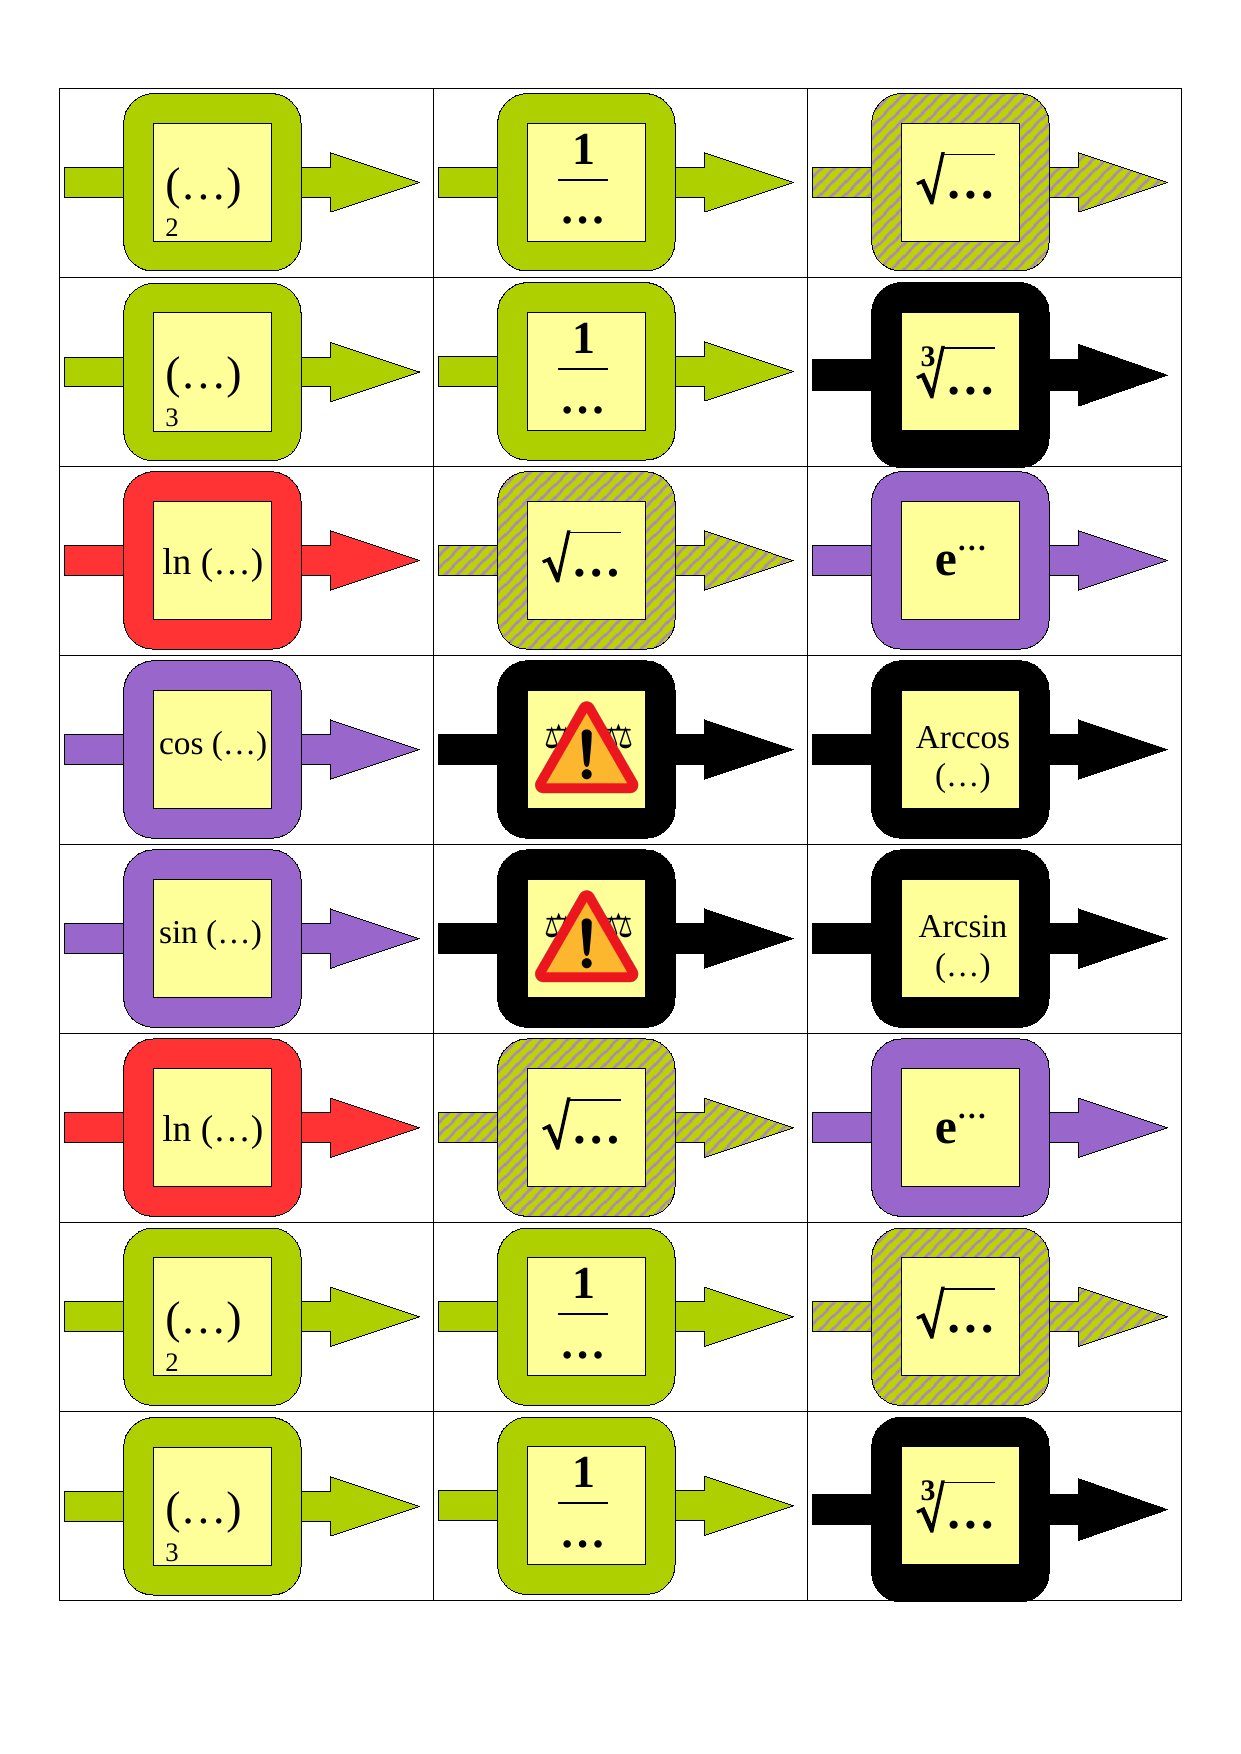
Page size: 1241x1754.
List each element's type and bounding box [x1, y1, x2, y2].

table_cell [60, 278, 433, 466]
picture [813, 1302, 871, 1331]
picture [529, 694, 644, 795]
table_cell [434, 467, 807, 655]
table_cell [808, 467, 1181, 655]
table_cell [434, 278, 807, 466]
table_cell [60, 845, 433, 1033]
table_header [808, 89, 1181, 277]
picture [1050, 153, 1167, 211]
table_cell [434, 1412, 807, 1600]
table_cell [60, 656, 433, 844]
table_cell [434, 1034, 807, 1222]
table_cell [60, 1034, 433, 1222]
table_header [434, 89, 807, 277]
picture [676, 1098, 792, 1157]
table_header [60, 89, 433, 277]
picture [498, 1038, 675, 1216]
picture [813, 168, 871, 197]
picture [529, 883, 644, 984]
table_cell [434, 1223, 807, 1411]
table_cell [808, 1034, 1181, 1222]
picture [676, 531, 792, 589]
picture [439, 1113, 497, 1142]
picture [871, 93, 1050, 270]
picture [871, 1228, 1050, 1405]
picture [439, 546, 497, 575]
picture [498, 471, 675, 649]
picture [1050, 1287, 1166, 1346]
table_cell [808, 656, 1181, 844]
table_cell [60, 1223, 433, 1411]
table_cell [434, 656, 807, 844]
table_cell [60, 1412, 433, 1600]
table_cell [434, 845, 807, 1033]
table_cell [808, 1412, 1181, 1600]
table_cell [808, 845, 1181, 1033]
table_cell [808, 1223, 1181, 1411]
table_cell [60, 467, 433, 655]
table_cell [808, 278, 1181, 466]
